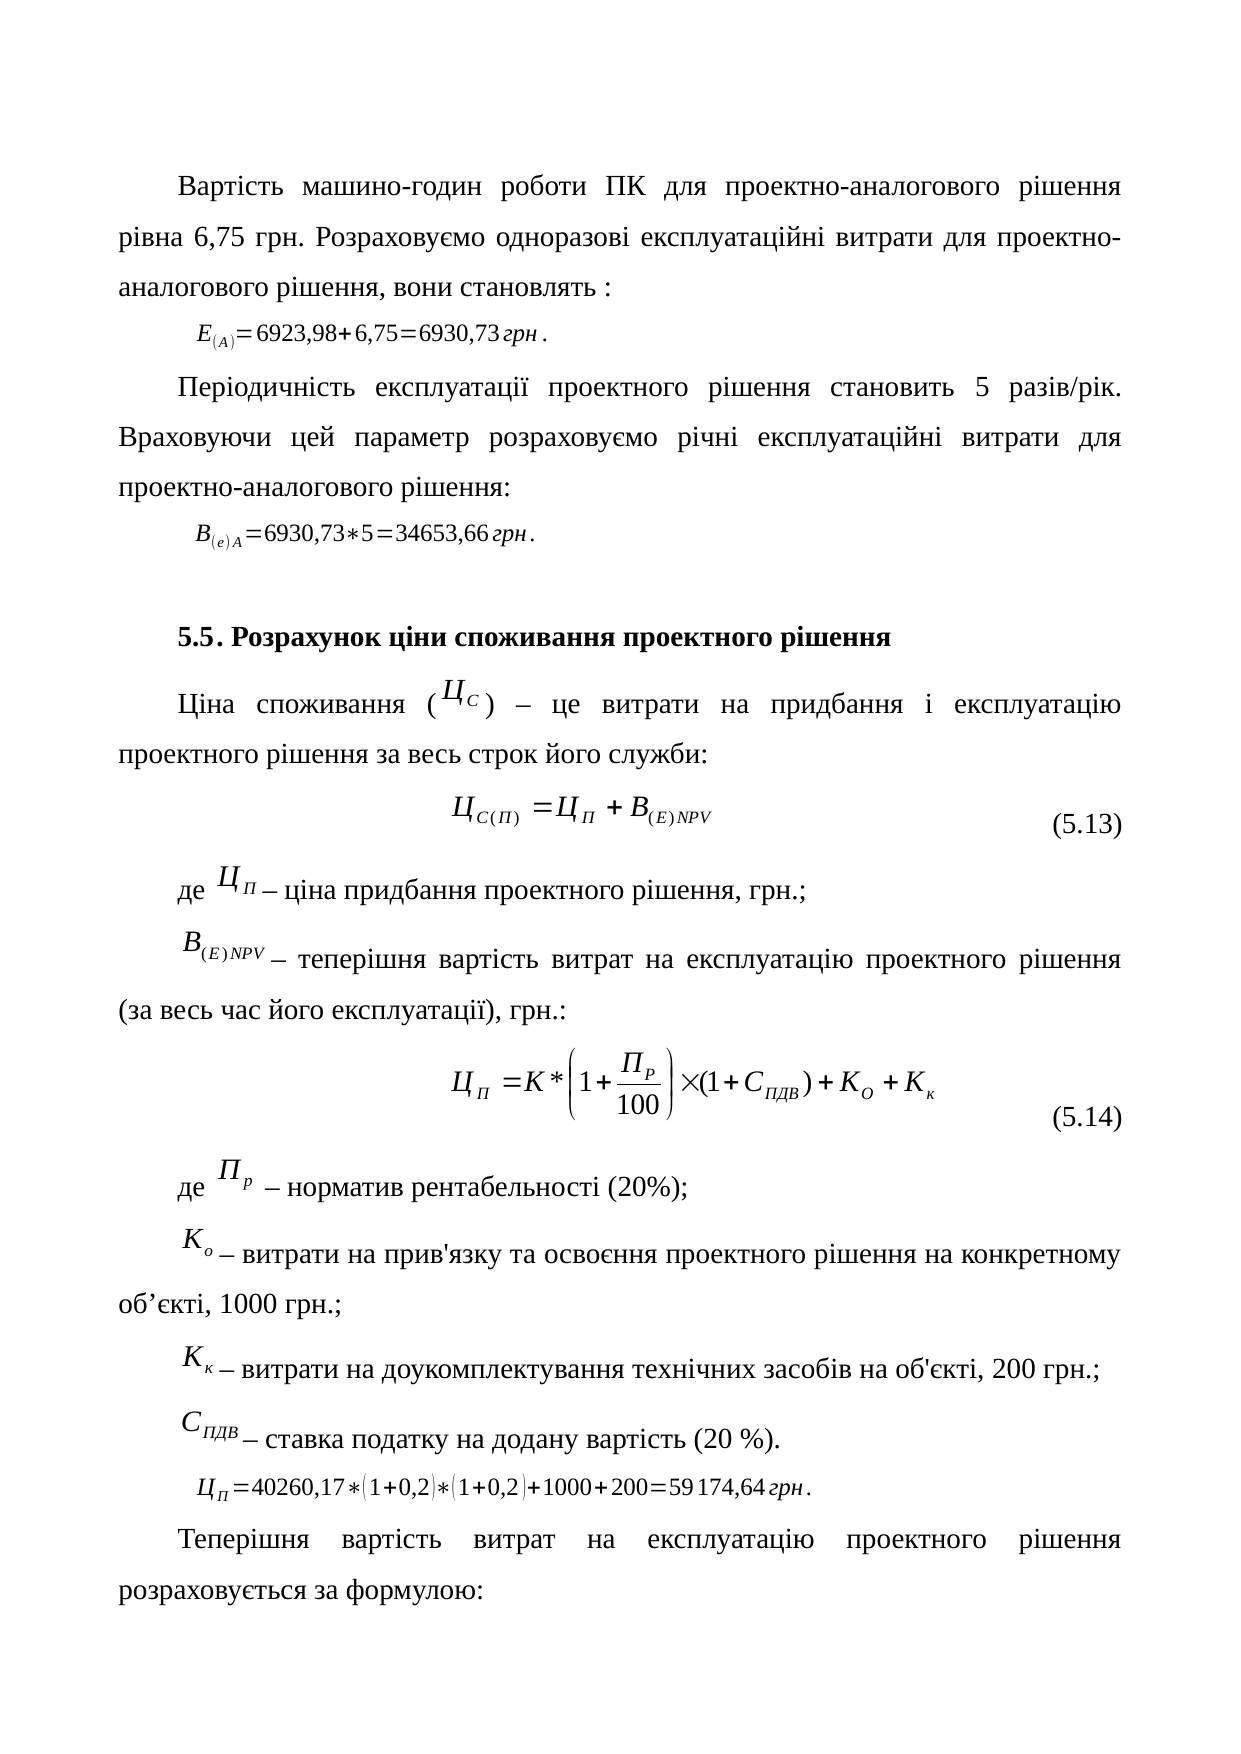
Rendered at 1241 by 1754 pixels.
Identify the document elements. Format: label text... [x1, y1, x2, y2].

text Вартість машино-годин роботи ПК для проектно-аналогового рішення рівна 6,75 грн. Розраховуємо одноразові експлуатаційні витрати для проектно-аналогового рішення, вони становлять : [118, 168, 1122, 303]
subtitle . Розрахунок ціни споживання проектного рішення [177, 619, 1122, 653]
text де – ціна придбання проектного рішення, грн.; [118, 857, 1122, 905]
text Теперішня вартість витрат на експлуатацію проектного рішення розраховується за формулою: [118, 1521, 1122, 1605]
text Періодичність експлуатації проектного рішення становить 5 разів/рік. Враховуючи цей параметр розраховуємо річні експлуатаційні витрати для проектно-аналогового рішення: [118, 369, 1122, 503]
text де – норматив рентабельності (20%); [118, 1150, 1122, 1203]
text – ставка податку на додану вартість (20 %). [118, 1402, 1122, 1455]
text Ціна споживання () – це витрати на придбання і експлуатацію проектного рішення за весь строк його служби: [118, 670, 1122, 770]
text (5.13) [118, 787, 1122, 840]
text – теперішня вартість витрат на експлуатацію проектного рішення (за весь час його експлуатації), грн.: [118, 922, 1122, 1026]
text (5.14) [118, 1042, 1122, 1133]
text – витрати на доукомплектування технічних засобів на об'єкті, 200 грн.; [118, 1337, 1122, 1385]
text – витрати на прив'язку та освоєння проектного рішення на конкретному об’єкті, 1000 грн.; [118, 1219, 1122, 1320]
